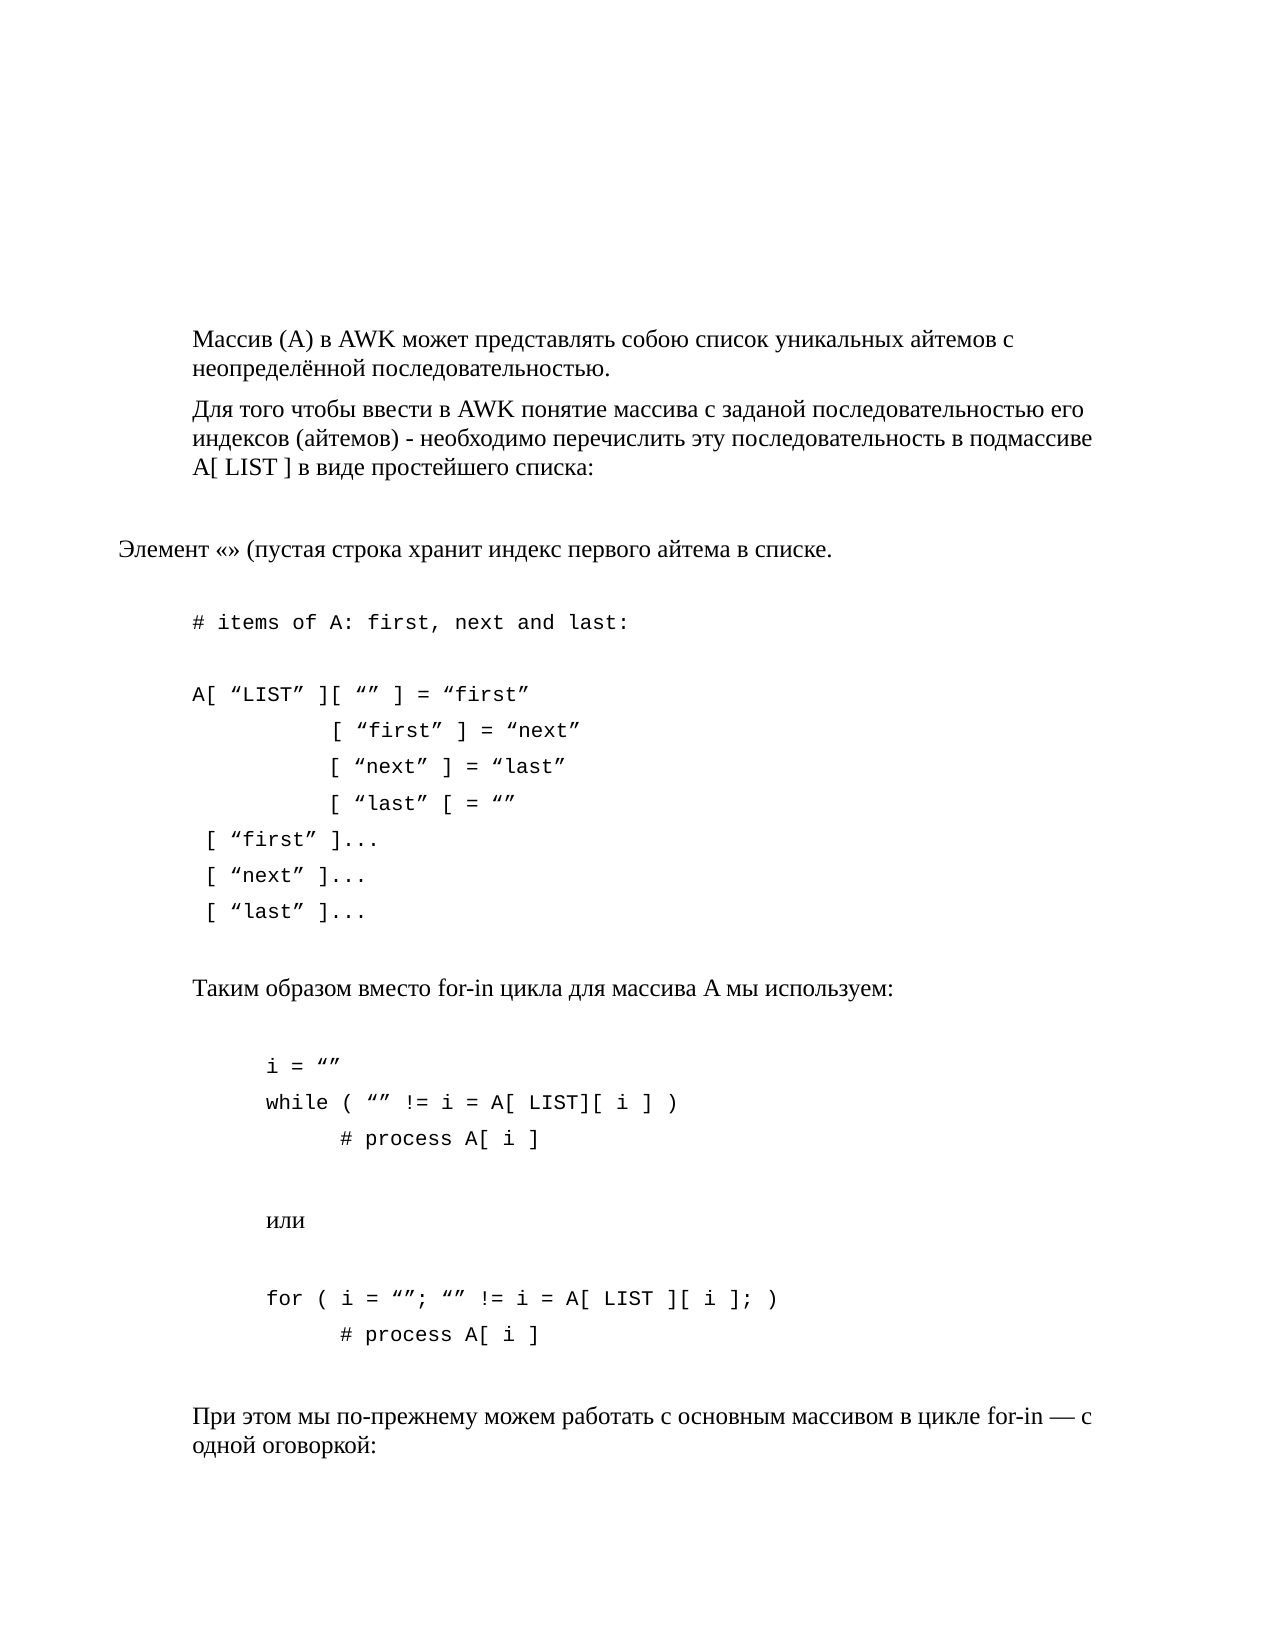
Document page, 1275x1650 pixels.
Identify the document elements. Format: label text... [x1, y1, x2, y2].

text Массив (A) в AWK может представлять собою список уникальных айтемов с неопределённой последовательностью. [118, 324, 1157, 382]
text for ( i = “”; “” != i = A[ LIST ][ i ]; ) [118, 1288, 1157, 1312]
text [ “first” ] = “next” [118, 720, 1157, 744]
text [ “first” ]... [118, 829, 1157, 852]
text Таким образом вместо for-in цикла для массива A мы используем: [118, 973, 1157, 1002]
text [ “next” ]... [118, 865, 1157, 888]
text i = “” [118, 1056, 1157, 1079]
text или [118, 1205, 1157, 1234]
text A[ “LIST” ][ “” ] = “first” [118, 684, 1157, 708]
text [ “next” ] = “last” [118, 756, 1157, 780]
text while ( “” != i = A[ LIST][ i ] ) [118, 1092, 1157, 1116]
text [ “last” ]... [118, 901, 1157, 924]
text Для того чтобы ввести в AWK понятие массива с заданой последовательностью его индексов (айтемов) - необходимо перечислить эту последовательность в подмассиве A[ LIST ] в виде простейшего списка: [118, 394, 1157, 481]
text # items of A: first, next and last: [118, 612, 1157, 635]
text # process A[ i ] [118, 1324, 1157, 1348]
text [ “last” [ = “” [118, 792, 1157, 816]
text # process A[ i ] [118, 1128, 1157, 1152]
text При этом мы по-прежнему можем работать с основным массивом в цикле for-in — с одной оговоркой: [118, 1401, 1157, 1459]
text Элемент «» (пустая строка хранит индекс первого айтема в списке. [118, 534, 1157, 563]
